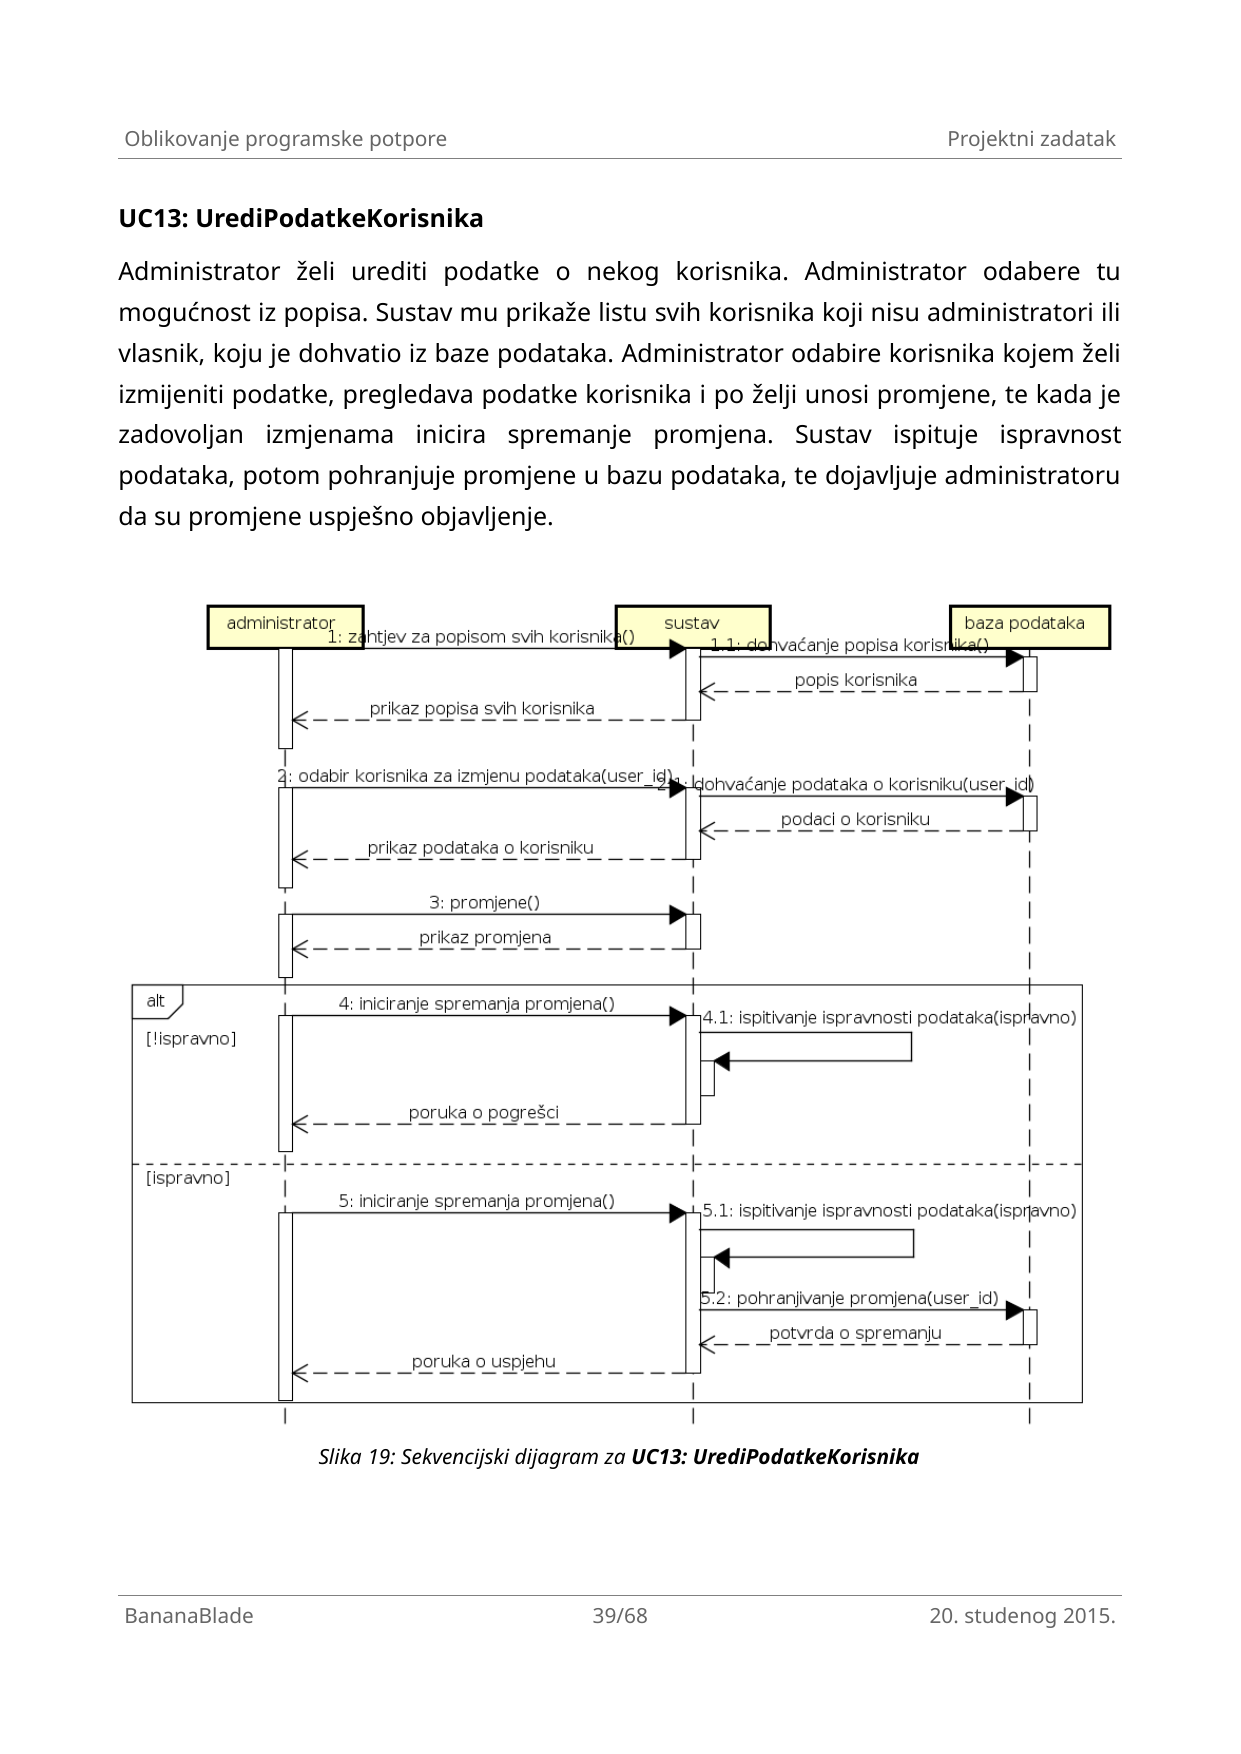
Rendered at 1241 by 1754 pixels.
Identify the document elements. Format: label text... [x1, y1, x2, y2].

text Administrator želi urediti podatke o nekog korisnika. Administrator odabere tu mogućnost iz popisa. Sustav mu prikaže listu svih korisnika koji nisu administratori ili vlasnik, koju je dohvatio iz baze podataka. Administrator odabire korisnika kojem želi izmijeniti podatke, pregledava podatke korisnika i po želji unosi promjene, te kada je zadovoljan izmjenama inicira spremanje promjena. Sustav ispituje ispravnost podataka, potom pohranjuje promjene u bazu podataka, te dojavljuje administratoru da su promjene uspješno objavljenje. [118, 254, 1122, 533]
text Slika 19: Sekvencijski dijagram za UC13: UrediPodatkeKorisnika [118, 1437, 1122, 1471]
subtitle UC13: UrediPodatkeKorisnika [118, 201, 1122, 234]
picture [118, 593, 1123, 1437]
